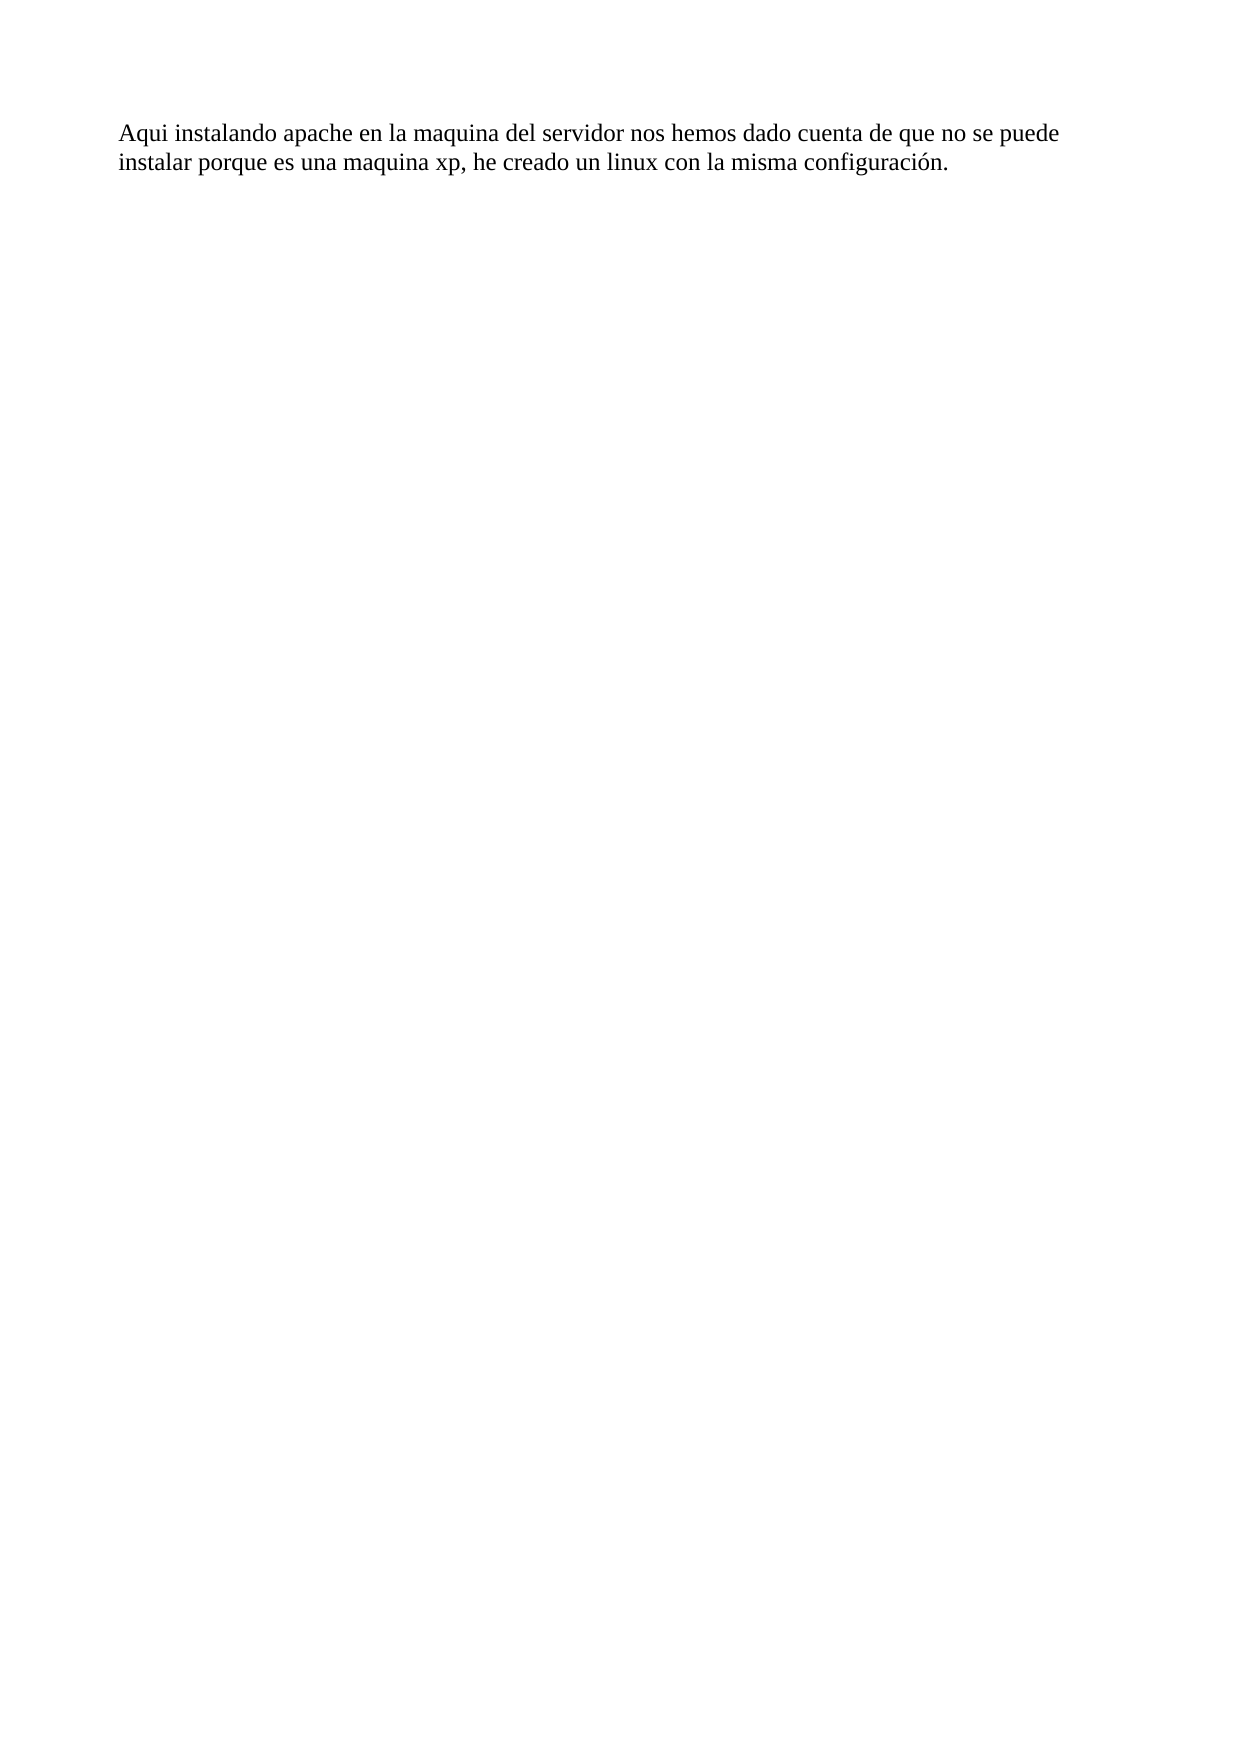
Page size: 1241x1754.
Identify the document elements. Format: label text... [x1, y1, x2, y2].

text Aqui instalando apache en la maquina del servidor nos hemos dado cuenta de que no se puede instalar porque es una maquina xp, he creado un linux con la misma configuración. [118, 118, 1122, 176]
